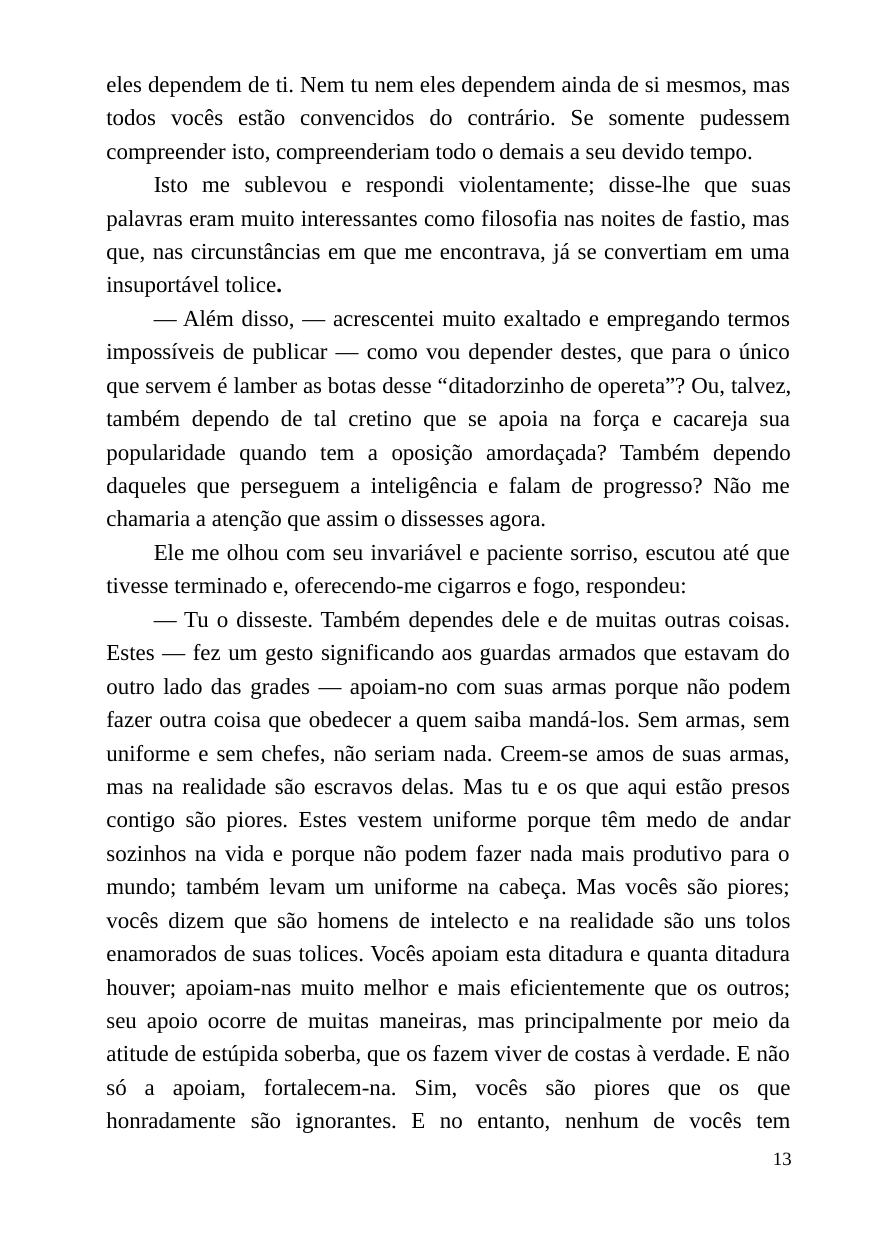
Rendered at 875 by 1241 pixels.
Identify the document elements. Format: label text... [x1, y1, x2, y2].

text eles dependem de ti. Nem tu nem eles dependem ainda de si mesmos, mas todos vocês estão convencidos do contrário. Se somente pudessem compreender isto, compreenderiam todo o demais a seu devido tempo. [106, 71, 791, 164]
text Ele me olhou com seu invariável e paciente sorriso, escutou até que tivesse terminado e, oferecendo-me cigarros e fogo, respondeu: [106, 539, 791, 599]
text — Tu o disseste. Também dependes dele e de muitas outras coisas. Estes — fez um gesto significando aos guardas armados que estavam do outro lado das grades — apoiam-no com suas armas porque não podem fazer outra coisa que obedecer a quem saiba mandá-los. Sem armas, sem uniforme e sem chefes, não seriam nada. Creem-se amos de suas armas, mas na realidade são escravos delas. Mas tu e os que aqui estão presos contigo são piores. Estes vestem uniforme porque têm medo de andar sozinhos na vida e porque não podem fazer nada mais produtivo para o mundo; também levam um uniforme na cabeça. Mas vocês são piores; vocês dizem que são homens de intelecto e na realidade são uns tolos enamorados de suas tolices. Vocês apoiam esta ditadura e quanta ditadura houver; apoiam-nas muito melhor e mais eficientemente que os outros; seu apoio ocorre de muitas maneiras, mas principalmente por meio da atitude de estúpida soberba, que os fazem viver de costas à verdade. E não só a apoiam, fortalecem-na. Sim, vocês são piores que os que honradamente são ignorantes. E no entanto, nenhum de vocês tem [106, 606, 791, 1134]
text — Além disso, — acrescentei muito exaltado e empregando termos impossíveis de publicar — como vou depender destes, que para o único que servem é lamber as botas desse “ditadorzinho de opereta”? Ou, talvez, também dependo de tal cretino que se apoia na força e cacareja sua popularidade quando tem a oposição amordaçada? Também dependo daqueles que perseguem a inteligência e falam de progresso? Não me chamaria a atenção que assim o dissesses agora. [106, 305, 791, 532]
text Isto me sublevou e respondi violentamente; disse-lhe que suas palavras eram muito interessantes como filosofia nas noites de fastio, mas que, nas circunstâncias em que me encontrava, já se convertiam em uma insuportável tolice. [106, 171, 791, 298]
